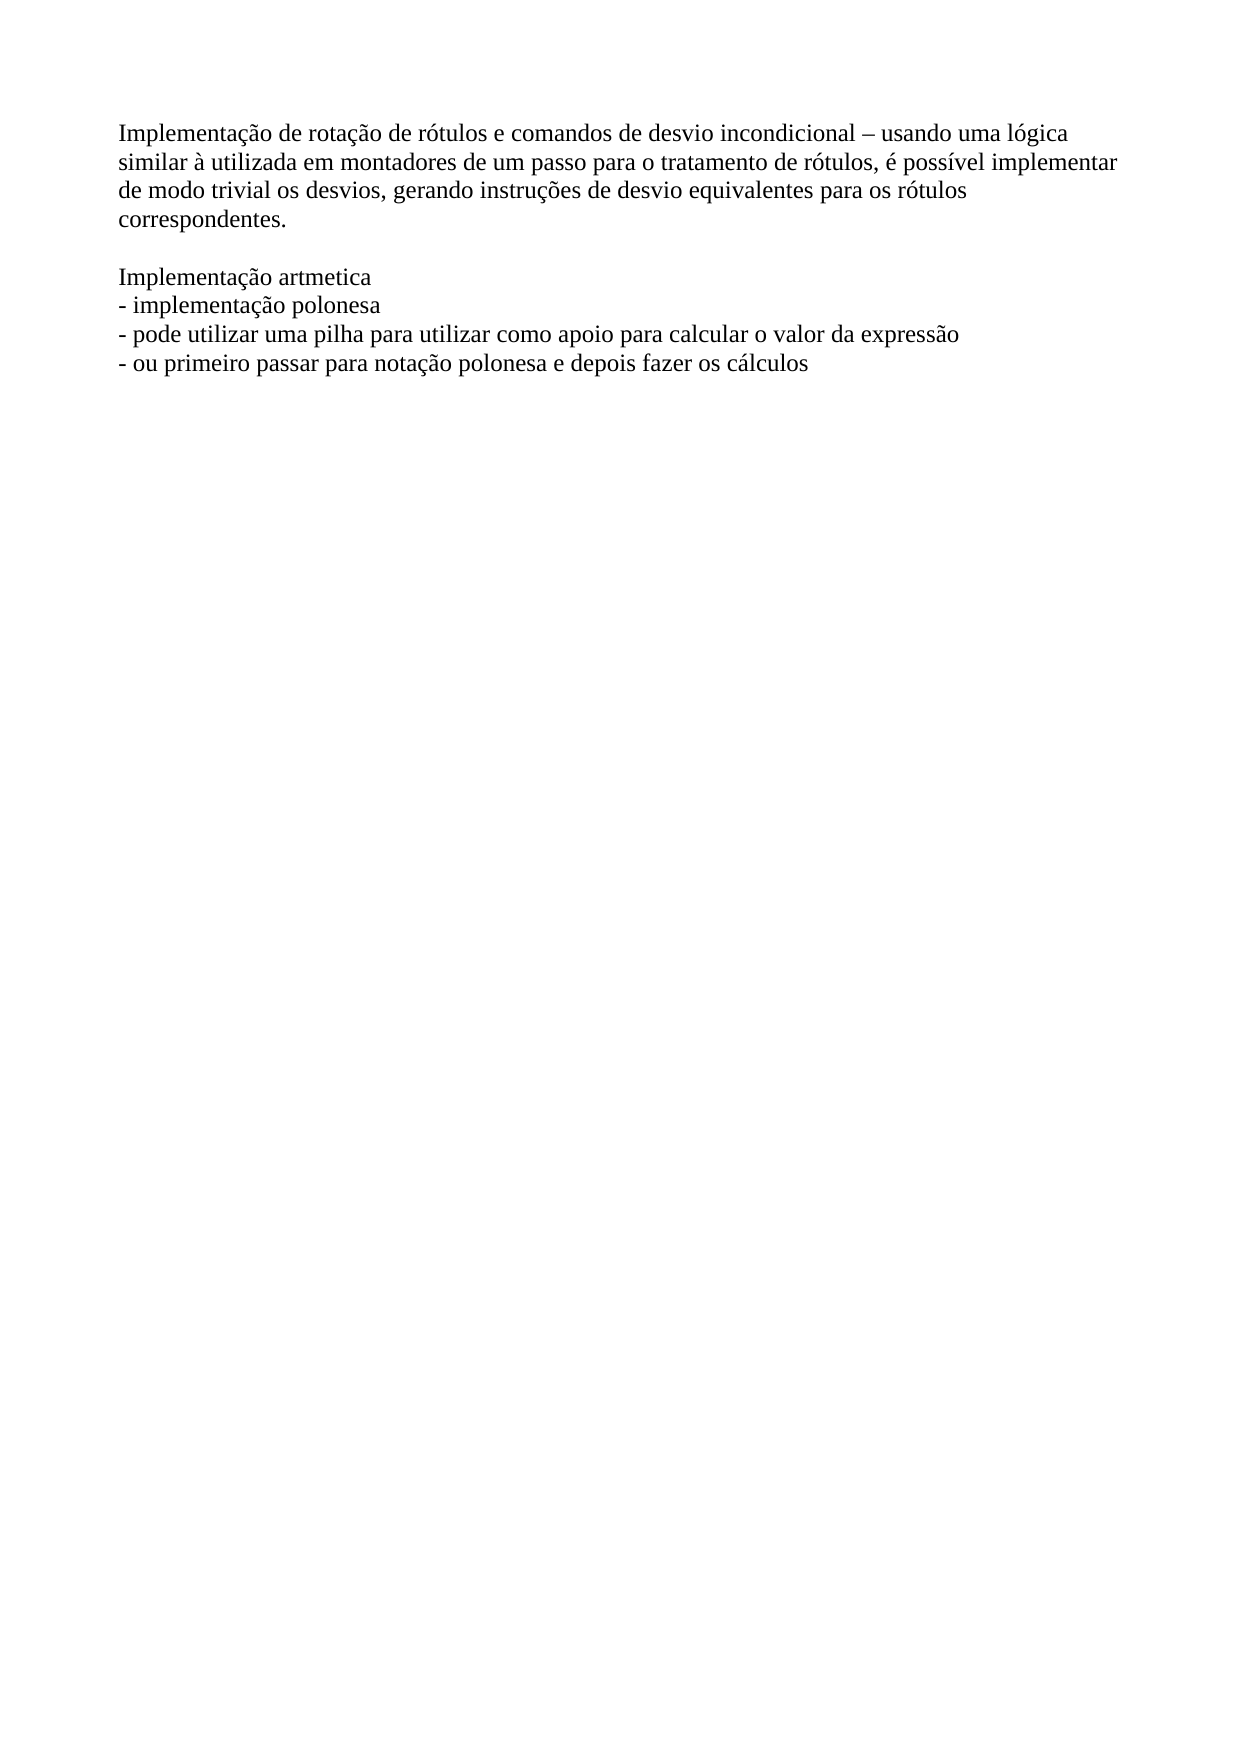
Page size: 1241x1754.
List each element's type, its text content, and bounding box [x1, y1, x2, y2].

text Implementação de rotação de rótulos e comandos de desvio incondicional – usando uma lógica similar à utilizada em montadores de um passo para o tratamento de rótulos, é possível implementar de modo trivial os desvios, gerando instruções de desvio equivalentes para os rótulos correspondentes. [118, 118, 1122, 233]
text - pode utilizar uma pilha para utilizar como apoio para calcular o valor da expressão [118, 319, 1122, 348]
text Implementação artmetica [118, 262, 1122, 291]
text - implementação polonesa [118, 291, 1122, 319]
text - ou primeiro passar para notação polonesa e depois fazer os cálculos [118, 348, 1122, 377]
